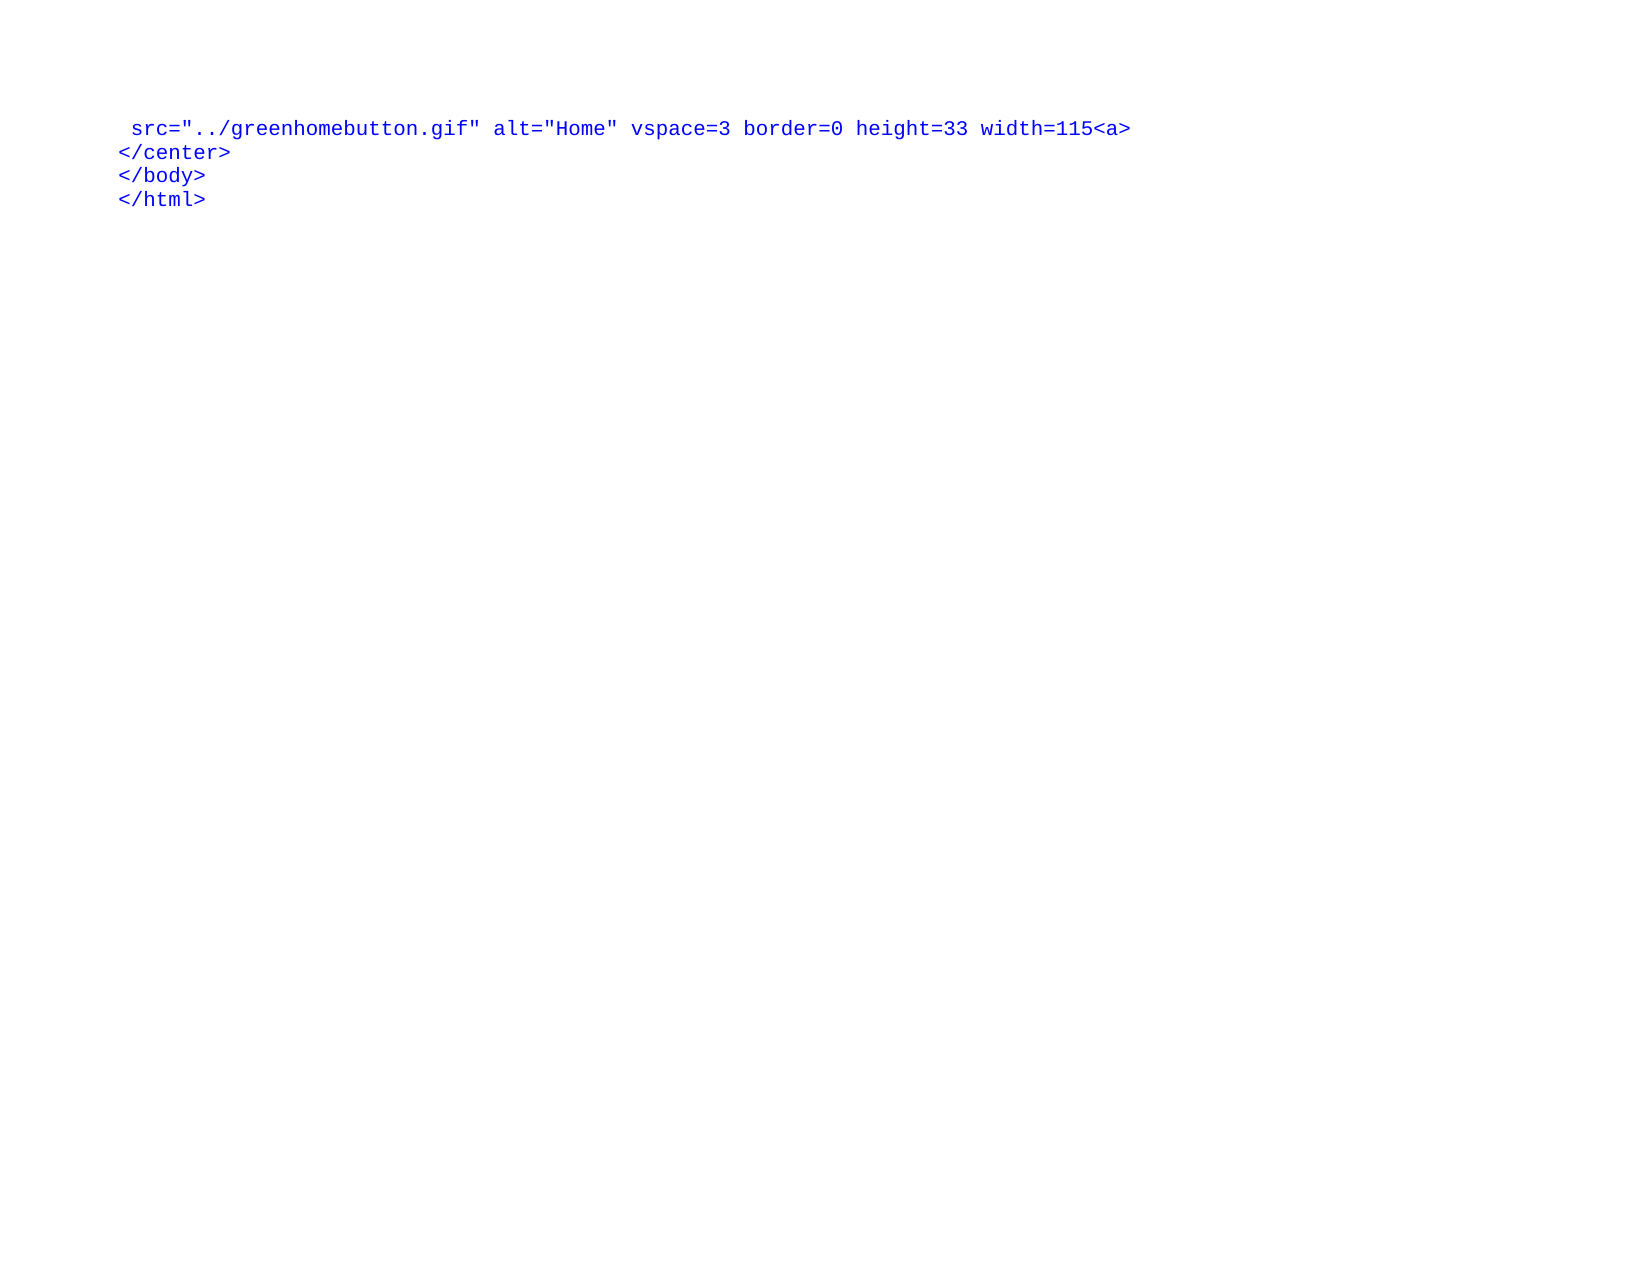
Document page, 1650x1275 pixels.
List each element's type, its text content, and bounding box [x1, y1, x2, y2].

text src="../greenhomebutton.gif" alt="Home" vspace=3 border=0 height=33 width=115<a> [118, 118, 1532, 142]
text </body> [118, 165, 1532, 189]
text </html> [118, 189, 1532, 213]
text </center> [118, 142, 1532, 165]
